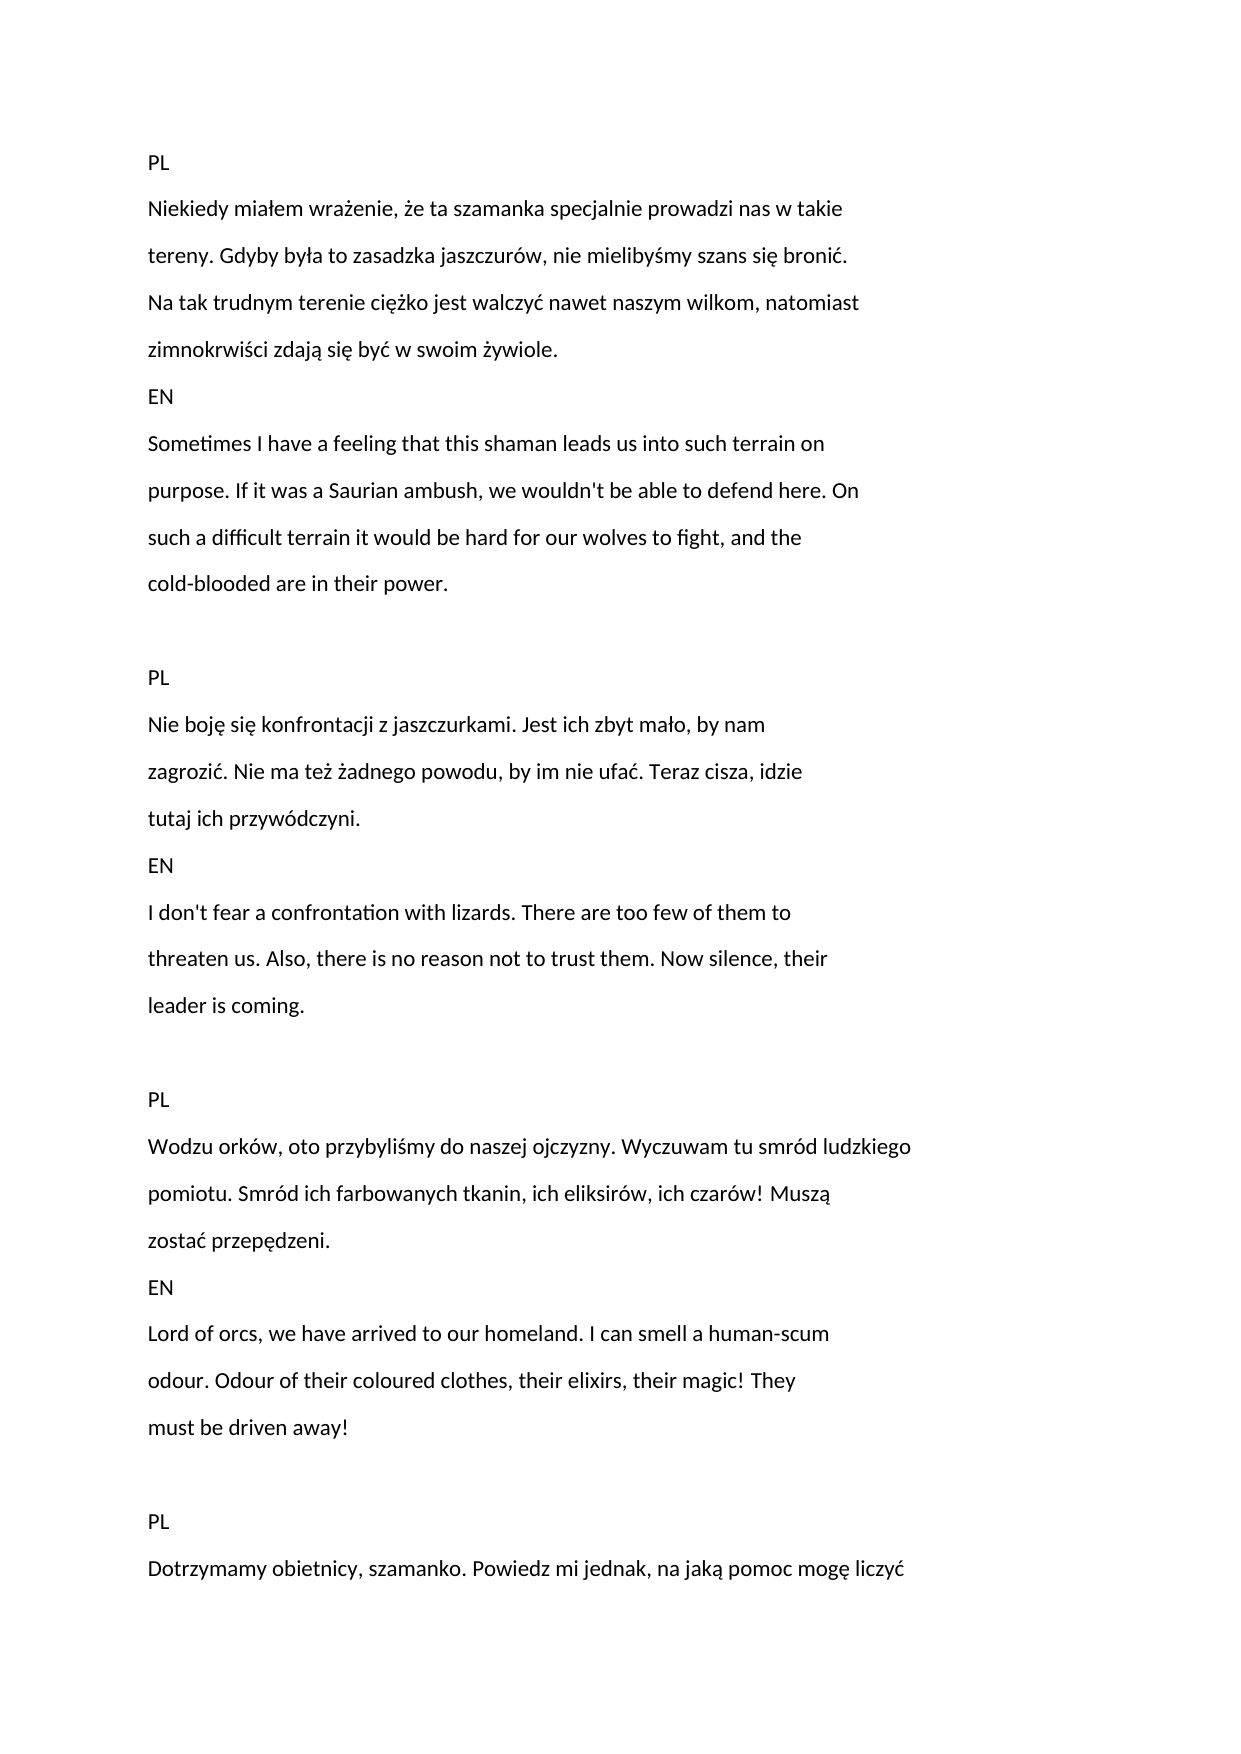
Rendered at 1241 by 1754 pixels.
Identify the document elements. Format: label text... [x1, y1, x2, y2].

text Na tak trudnym terenie ciężko jest walczyć nawet naszym wilkom, natomiast [148, 288, 1093, 316]
text odour. Odour of their coloured clothes, their elixirs, their magic! They [148, 1366, 1093, 1394]
text pomiotu. Smród ich farbowanych tkanin, ich eliksirów, ich czarów! Muszą [148, 1179, 1093, 1207]
text PL [148, 148, 1093, 176]
text PL [148, 663, 1093, 691]
text zostać przepędzeni. [148, 1226, 1093, 1254]
text Dotrzymamy obietnicy, szamanko. Powiedz mi jednak, na jaką pomoc mogę liczyć [148, 1554, 1093, 1582]
text leader is coming. [148, 991, 1093, 1019]
text tutaj ich przywódczyni. [148, 804, 1093, 832]
text I don't fear a confrontation with lizards. There are too few of them to [148, 898, 1093, 926]
text Sometimes I have a feeling that this shaman leads us into such terrain on [148, 429, 1093, 457]
text PL [148, 1507, 1093, 1535]
text zimnokrwiści zdają się być w swoim żywiole. [148, 335, 1093, 363]
text must be driven away! [148, 1413, 1093, 1441]
text tereny. Gdyby była to zasadzka jaszczurów, nie mielibyśmy szans się bronić. [148, 241, 1093, 269]
text Wodzu orków, oto przybyliśmy do naszej ojczyzny. Wyczuwam tu smród ludzkiego [148, 1132, 1093, 1160]
text Niekiedy miałem wrażenie, że ta szamanka specjalnie prowadzi nas w takie [148, 194, 1093, 222]
text purpose. If it was a Saurian ambush, we wouldn't be able to defend here. On [148, 476, 1093, 504]
text EN [148, 851, 1093, 879]
text threaten us. Also, there is no reason not to trust them. Now silence, their [148, 944, 1093, 972]
text Lord of orcs, we have arrived to our homeland. I can smell a human-scum [148, 1319, 1093, 1347]
text PL [148, 1085, 1093, 1113]
text cold-blooded are in their power. [148, 569, 1093, 597]
text EN [148, 1273, 1093, 1301]
text zagrozić. Nie ma też żadnego powodu, by im nie ufać. Teraz cisza, idzie [148, 757, 1093, 785]
text such a difficult terrain it would be hard for our wolves to fight, and the [148, 523, 1093, 551]
text EN [148, 382, 1093, 410]
text Nie boję się konfrontacji z jaszczurkami. Jest ich zbyt mało, by nam [148, 710, 1093, 738]
